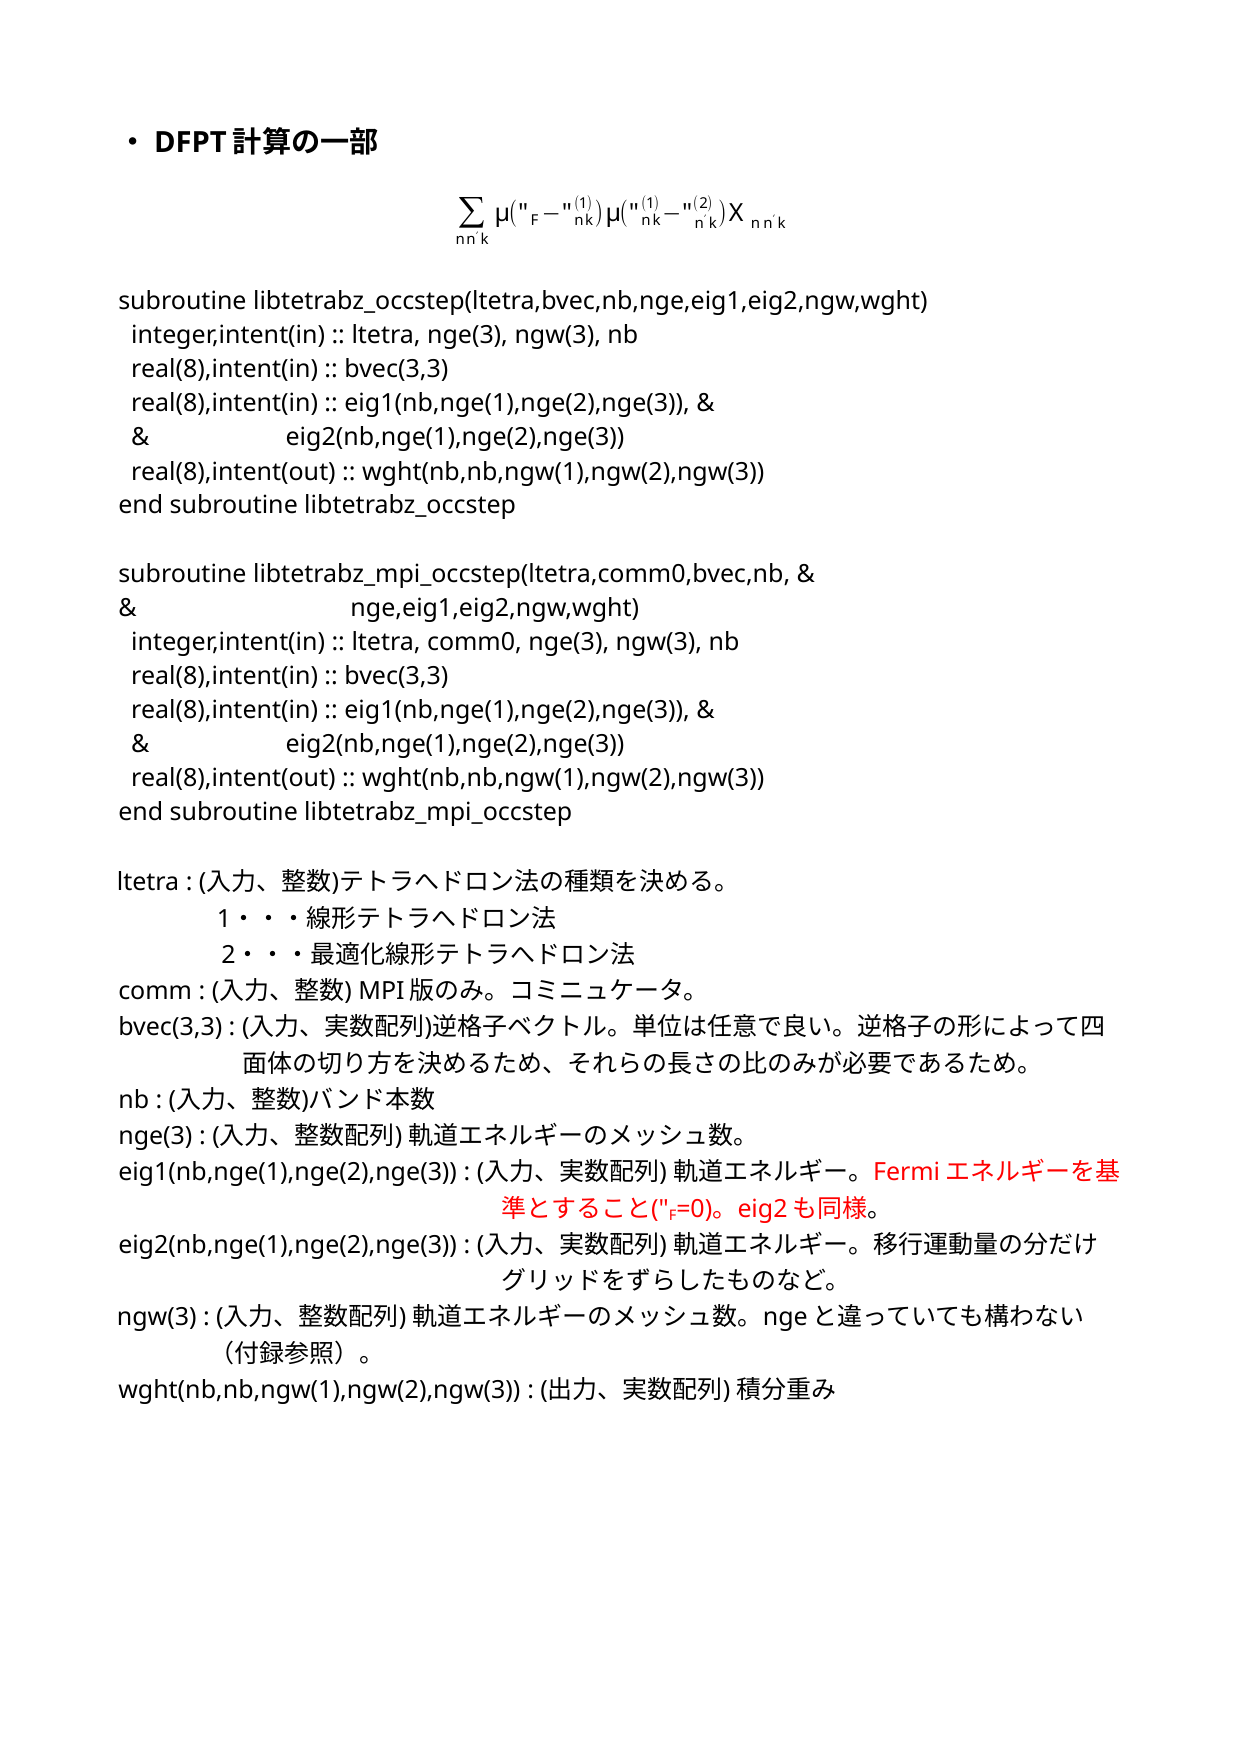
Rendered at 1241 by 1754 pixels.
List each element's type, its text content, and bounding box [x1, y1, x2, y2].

text & eig2(nb,nge(1),nge(2),nge(3)) [118, 419, 1122, 453]
text subroutine libtetrabz_mpi_occstep(ltetra,comm0,bvec,nb, & [118, 555, 1122, 589]
text real(8),intent(in) :: eig1(nb,nge(1),nge(2),nge(3)), & [118, 692, 1122, 726]
text real(8),intent(out) :: wght(nb,nb,ngw(1),ngw(2),ngw(3)) [118, 760, 1122, 794]
text & eig2(nb,nge(1),nge(2),nge(3)) [118, 726, 1122, 760]
text integer,intent(in) :: ltetra, nge(3), ngw(3), nb [118, 317, 1122, 351]
text real(8),intent(out) :: wght(nb,nb,ngw(1),ngw(2),ngw(3)) [118, 453, 1122, 487]
text eig1(nb,nge(1),nge(2),nge(3)) : (入力、実数配列) 軌道エネルギー。Fermiエネルギーを基準とすること("F=0)。eig2も同様。 [118, 1152, 1122, 1224]
text wght(nb,nb,ngw(1),ngw(2),ngw(3)) : (出力、実数配列) 積分重み [118, 1369, 1122, 1406]
text ltetra : (入力、整数)テトラへドロン法の種類を決める。 [117, 862, 1122, 898]
text integer,intent(in) :: ltetra, comm0, nge(3), ngw(3), nb [118, 623, 1122, 657]
text nb : (入力、整数)バンド本数 [118, 1079, 1122, 1116]
text 1・・・線形テトラへドロン法 [117, 898, 1122, 934]
text ngw(3) : (入力、整数配列) 軌道エネルギーのメッシュ数。ngeと違っていても構わない（付録参照）。 [117, 1297, 1122, 1369]
text subroutine libtetrabz_occstep(ltetra,bvec,nb,nge,eig1,eig2,ngw,wght) [118, 283, 1122, 317]
text real(8),intent(in) :: bvec(3,3) [118, 657, 1122, 692]
text 2・・・最適化線形テトラへドロン法 [119, 934, 1122, 971]
text eig2(nb,nge(1),nge(2),nge(3)) : (入力、実数配列) 軌道エネルギー。移行運動量の分だけグリッドをずらしたものなど。 [118, 1224, 1122, 1297]
text bvec(3,3) : (入力、実数配列)逆格子ベクトル。単位は任意で良い。逆格子の形によって四面体の切り方を決めるため、それらの長さの比のみが必要であるため。 [118, 1007, 1122, 1079]
text comm : (入力、整数) MPI版のみ。コミニュケータ。 [118, 971, 1122, 1007]
text ・ DFPT計算の一部 [118, 118, 1122, 161]
text real(8),intent(in) :: eig1(nb,nge(1),nge(2),nge(3)), & [118, 385, 1122, 419]
text end subroutine libtetrabz_mpi_occstep [118, 794, 1122, 828]
text end subroutine libtetrabz_occstep [118, 487, 1122, 521]
text & nge,eig1,eig2,ngw,wght) [118, 589, 1122, 623]
text real(8),intent(in) :: bvec(3,3) [118, 351, 1122, 385]
text nge(3) : (入力、整数配列) 軌道エネルギーのメッシュ数。 [118, 1116, 1122, 1152]
